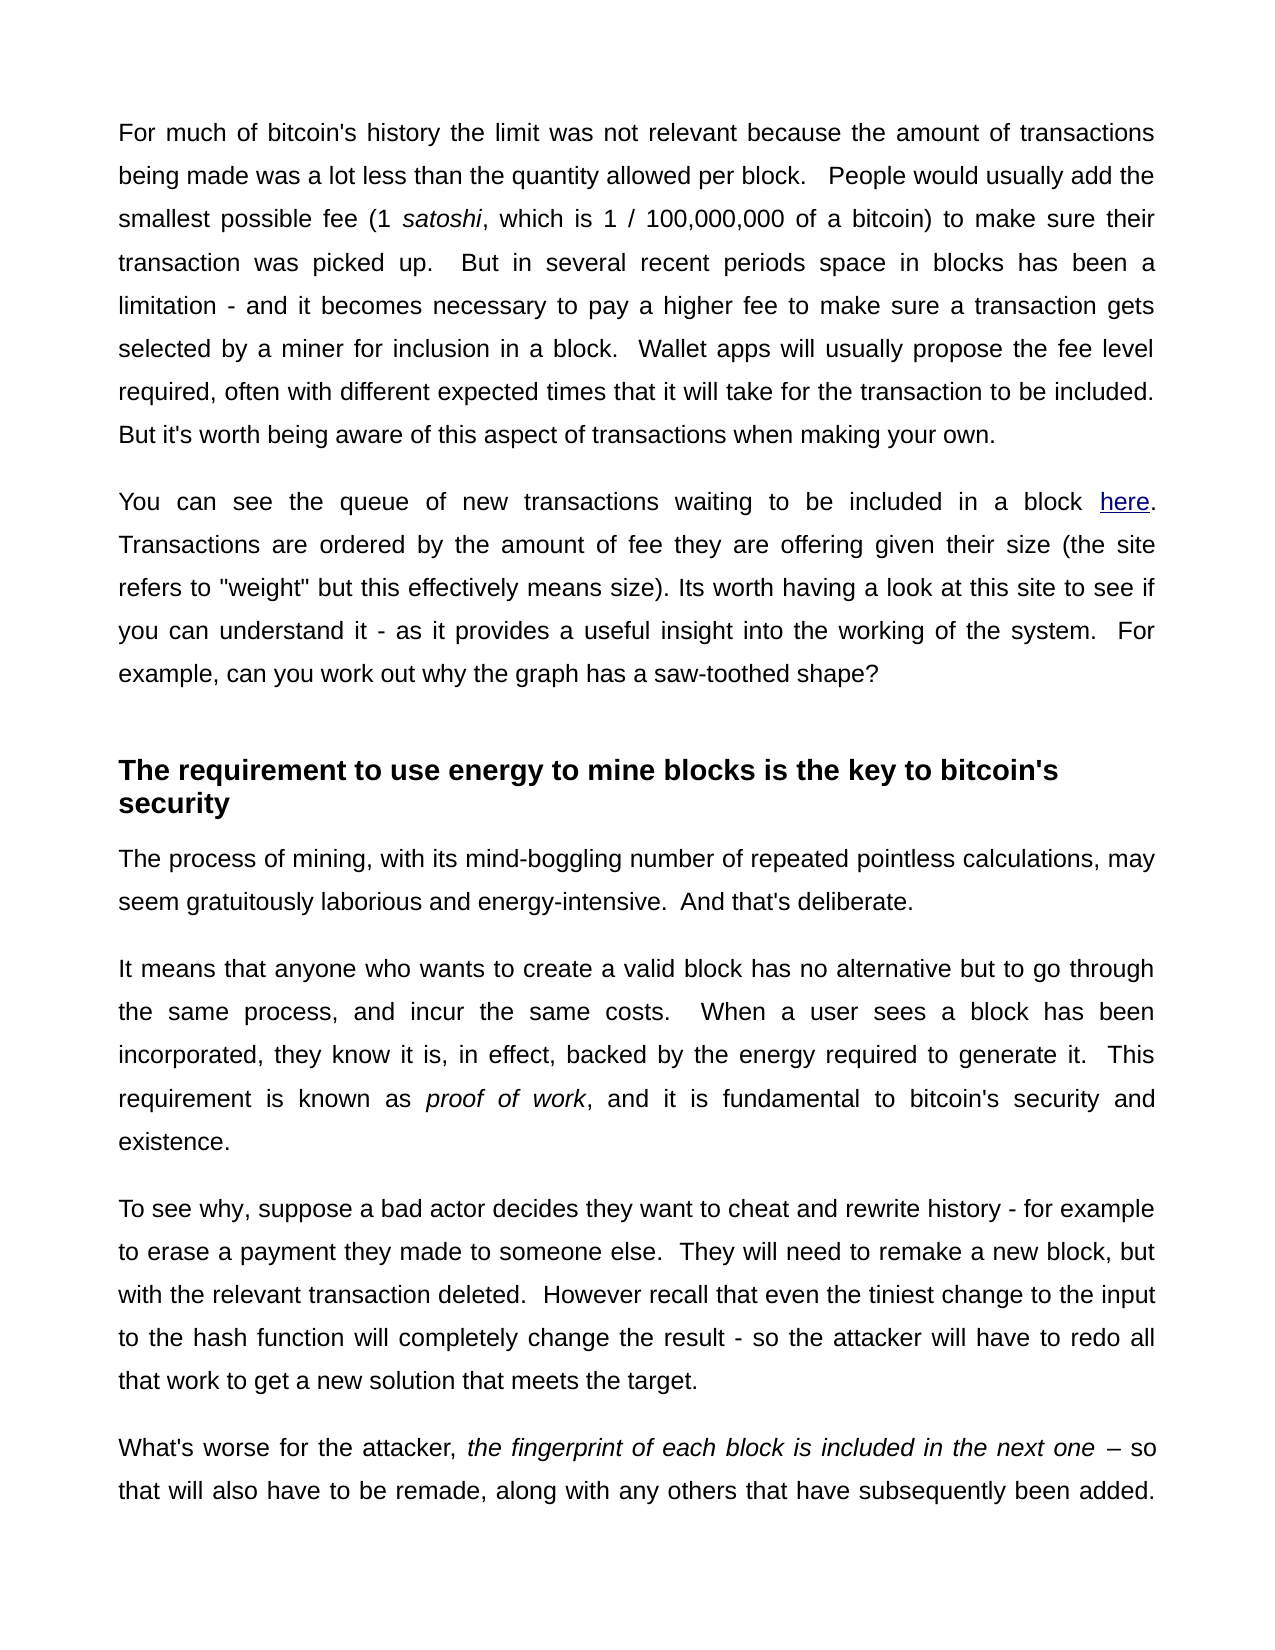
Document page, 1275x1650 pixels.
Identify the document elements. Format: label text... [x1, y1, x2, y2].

text The process of mining, with its mind-boggling number of repeated pointless calculations, may seem gratuitously laborious and energy-intensive. And that's deliberate. [118, 844, 1157, 916]
text You can see the queue of new transactions waiting to be included in a block here. Transactions are ordered by the amount of fee they are offering given their size (the site refers to "weight" but this effectively means size). Its worth having a look at this site to see if you can understand it - as it provides a useful insight into the working of the system. For example, can you work out why the graph has a saw-toothed shape? [118, 487, 1157, 688]
text To see why, suppose a bad actor decides they want to cheat and rewrite history - for example to erase a payment they made to someone else. They will need to remake a new block, but with the relevant transaction deleted. However recall that even the tiniest change to the input to the hash function will completely change the result - so the attacker will have to redo all that work to get a new solution that meets the target. [118, 1193, 1157, 1395]
text It means that anyone who wants to create a valid block has no alternative but to go through the same process, and incur the same costs. When a user sees a block has been incorporated, they know it is, in effect, backed by the energy required to generate it. This requirement is known as proof of work, and it is fundamental to bitcoin's security and existence. [118, 954, 1157, 1155]
text For much of bitcoin's history the limit was not relevant because the amount of transactions being made was a lot less than the quantity allowed per block. People would usually add the smallest possible fee (1 satoshi, which is 1 / 100,000,000 of a bitcoin) to make sure their transaction was picked up. But in several recent periods space in blocks has been a limitation - and it becomes necessary to pay a higher fee to make sure a transaction gets selected by a miner for inclusion in a block. Wallet apps will usually propose the fee level required, often with different expected times that it will take for the transaction to be included. But it's worth being aware of this aspect of transactions when making your own. [118, 118, 1157, 449]
text What's worse for the attacker, the fingerprint of each block is included in the next one – so that will also have to be remade, along with any others that have subsequently been added. [118, 1433, 1157, 1505]
subtitle The requirement to use energy to mine blocks is the key to bitcoin's security [118, 753, 1157, 820]
